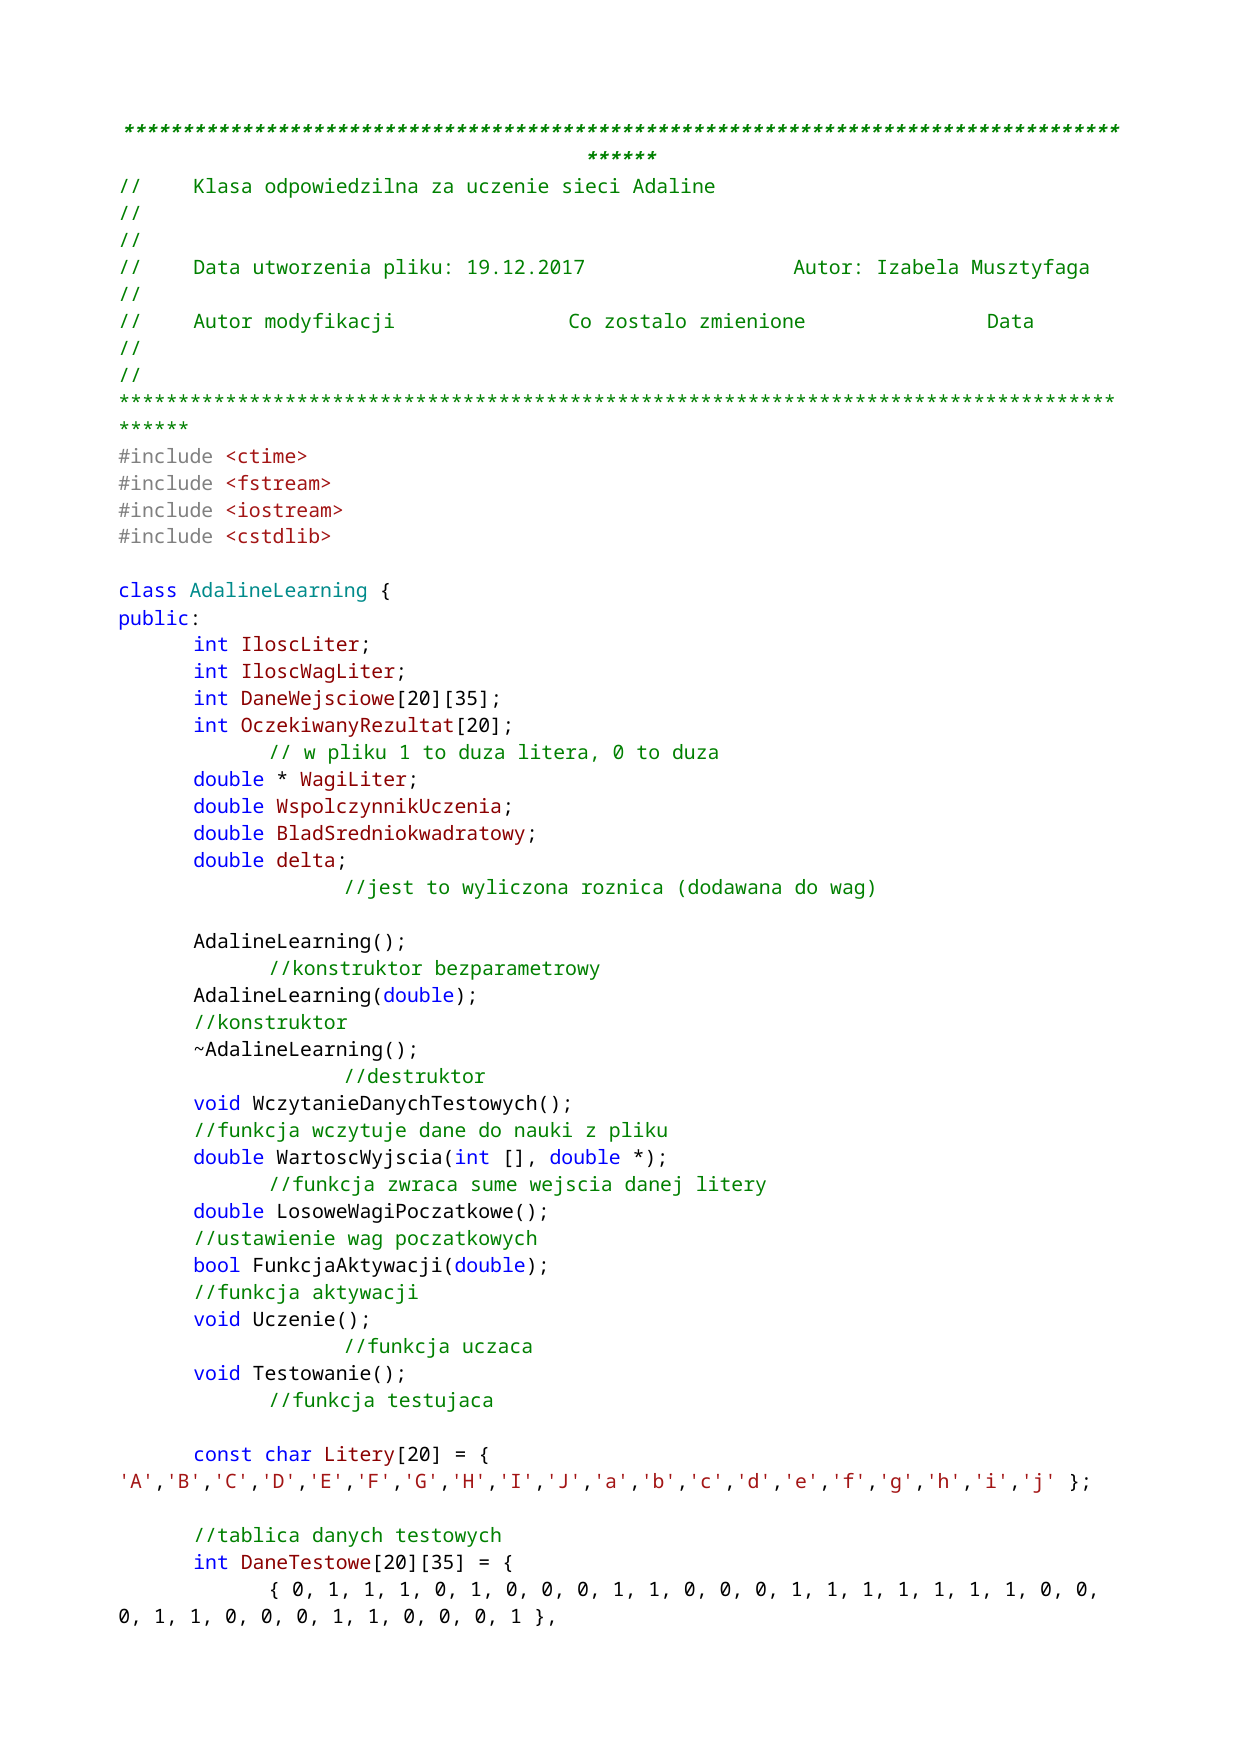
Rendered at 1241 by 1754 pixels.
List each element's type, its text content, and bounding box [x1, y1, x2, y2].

text //****************************************************************************************** [118, 361, 1122, 442]
text // Klasa odpowiedzilna za uczenie sieci Adaline [118, 172, 1122, 199]
text void Uczenie(); //funkcja uczaca [118, 1305, 1122, 1359]
text public: [118, 604, 1122, 631]
text class AdalineLearning { [118, 577, 1122, 604]
text #include <ctime> [118, 442, 1122, 469]
text double delta; //jest to wyliczona roznica (dodawana do wag) [118, 847, 1122, 901]
text double WartoscWyjscia(int [], double *); //funkcja zwraca sume wejscia danej litery [118, 1143, 1122, 1197]
text // [118, 334, 1122, 361]
text int IloscLiter; [118, 631, 1122, 658]
text double * WagiLiter; [118, 766, 1122, 793]
text int IloscWagLiter; [118, 658, 1122, 685]
text int DaneTestowe[20][35] = { [118, 1548, 1122, 1575]
text double LosoweWagiPoczatkowe(); //ustawienie wag poczatkowych [118, 1197, 1122, 1251]
text // [118, 226, 1122, 253]
text void WczytanieDanychTestowych(); //funkcja wczytuje dane do nauki z pliku [118, 1089, 1122, 1143]
text #include <fstream> [118, 469, 1122, 496]
text bool FunkcjaAktywacji(double); //funkcja aktywacji [118, 1251, 1122, 1305]
text //tablica danych testowych [118, 1521, 1122, 1548]
text double WspolczynnikUczenia; [118, 793, 1122, 819]
text const char Litery[20] = { 'A','B','C','D','E','F','G','H','I','J','a','b','c','d','e','f','g','h','i','j' }; [118, 1440, 1122, 1494]
text AdalineLearning(double); //konstruktor [118, 981, 1122, 1035]
text // [118, 199, 1122, 226]
text #include <cstdlib> [118, 523, 1122, 550]
text { 0, 1, 1, 1, 0, 1, 0, 0, 0, 1, 1, 0, 0, 0, 1, 1, 1, 1, 1, 1, 1, 0, 0, 0, 1, 1, 0, 0, 0, 1, 1, 0, 0, 0, 1 }, [118, 1575, 1122, 1629]
text // Data utworzenia pliku: 19.12.2017 Autor: Izabela Musztyfaga [118, 253, 1122, 280]
text ****************************************************************************************** [118, 118, 1122, 172]
text #include <iostream> [118, 496, 1122, 523]
text void Testowanie(); //funkcja testujaca [118, 1359, 1122, 1413]
text ~AdalineLearning(); //destruktor [118, 1035, 1122, 1089]
text // Autor modyfikacji Co zostalo zmienione Data [118, 307, 1122, 334]
text AdalineLearning(); //konstruktor bezparametrowy [118, 927, 1122, 981]
text double BladSredniokwadratowy; [118, 819, 1122, 847]
text int OczekiwanyRezultat[20]; // w pliku 1 to duza litera, 0 to duza [118, 712, 1122, 766]
text // [118, 280, 1122, 307]
text int DaneWejsciowe[20][35]; [118, 685, 1122, 712]
